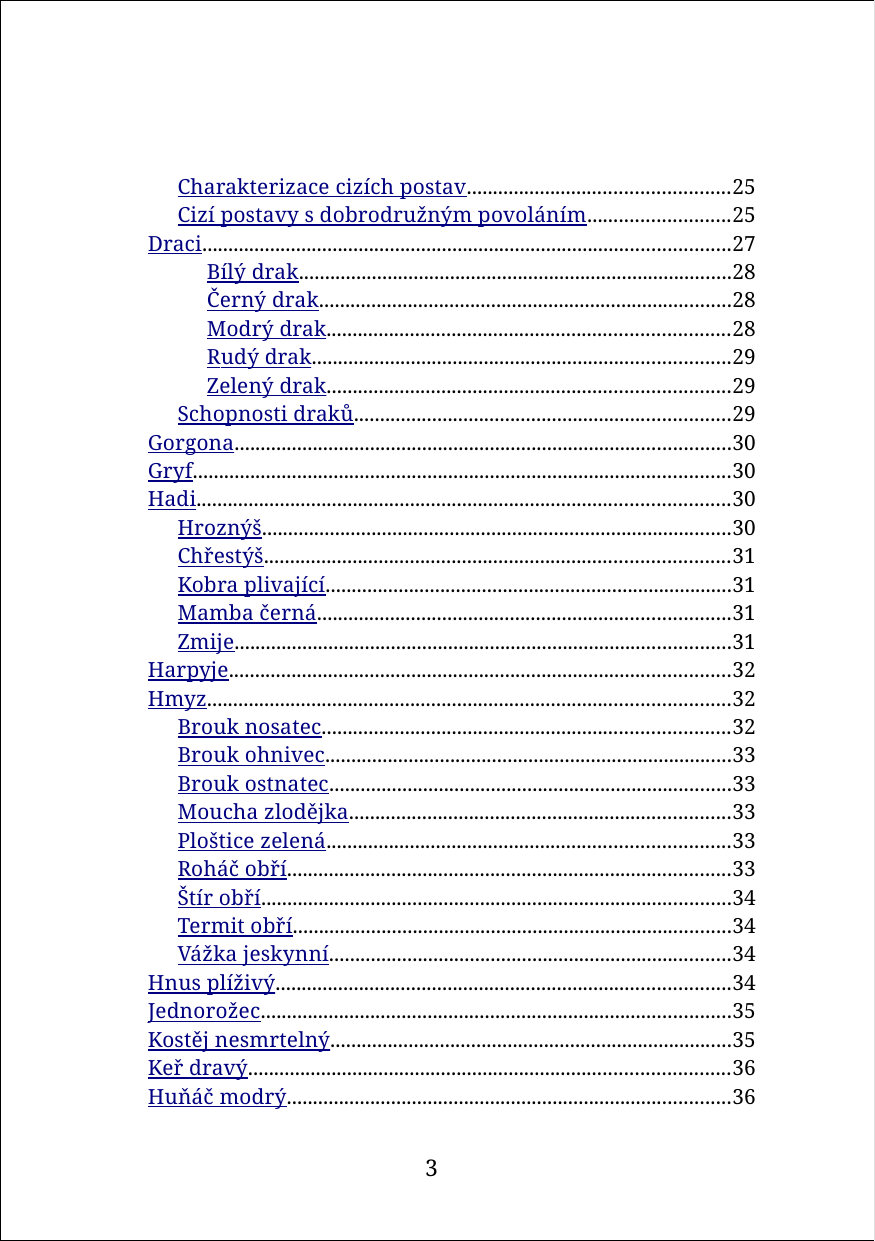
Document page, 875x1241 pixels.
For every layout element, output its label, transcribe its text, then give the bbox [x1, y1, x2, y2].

text Brouk nosatec 32 [177, 712, 756, 741]
text Charakterizace cizích postav 25 [177, 172, 756, 200]
text Gryf 30 [148, 456, 756, 484]
text Zelený drak 29 [207, 371, 756, 399]
text Rudý drak 29 [207, 342, 756, 371]
text Jednorožec 35 [148, 996, 756, 1025]
text Keř dravý 36 [148, 1053, 756, 1082]
text Brouk ostnatec 33 [177, 769, 756, 797]
text Hmyz 32 [148, 684, 756, 712]
text Hadi 30 [148, 484, 756, 513]
text Vážka jeskynní 34 [177, 939, 756, 968]
text Chřestýš 31 [177, 541, 756, 570]
text Štír obří 34 [177, 883, 756, 911]
text Mamba černá 31 [177, 598, 756, 627]
text Zmije 31 [177, 627, 756, 655]
text Hroznýš 30 [177, 513, 756, 541]
text Termit obří 34 [177, 911, 756, 939]
text Harpyje 32 [148, 655, 756, 684]
text Kostěj nesmrtelný 35 [148, 1025, 756, 1053]
text Schopnosti draků 29 [177, 399, 756, 428]
text Hnus plíživý 34 [148, 968, 756, 996]
text Cizí postavy s dobrodružným povoláním 25 [177, 200, 756, 229]
text Kobra plivající 31 [177, 570, 756, 598]
text Černý drak 28 [207, 286, 756, 314]
text Roháč obří 33 [177, 854, 756, 883]
text Brouk ohnivec 33 [177, 741, 756, 769]
text Huňáč modrý 36 [148, 1082, 756, 1110]
text Gorgona 30 [148, 428, 756, 456]
text Ploštice zelená 33 [177, 826, 756, 854]
text Bílý drak 28 [207, 257, 756, 286]
text Moucha zlodějka 33 [177, 797, 756, 826]
text Modrý drak 28 [207, 314, 756, 342]
text Draci 27 [148, 229, 756, 257]
